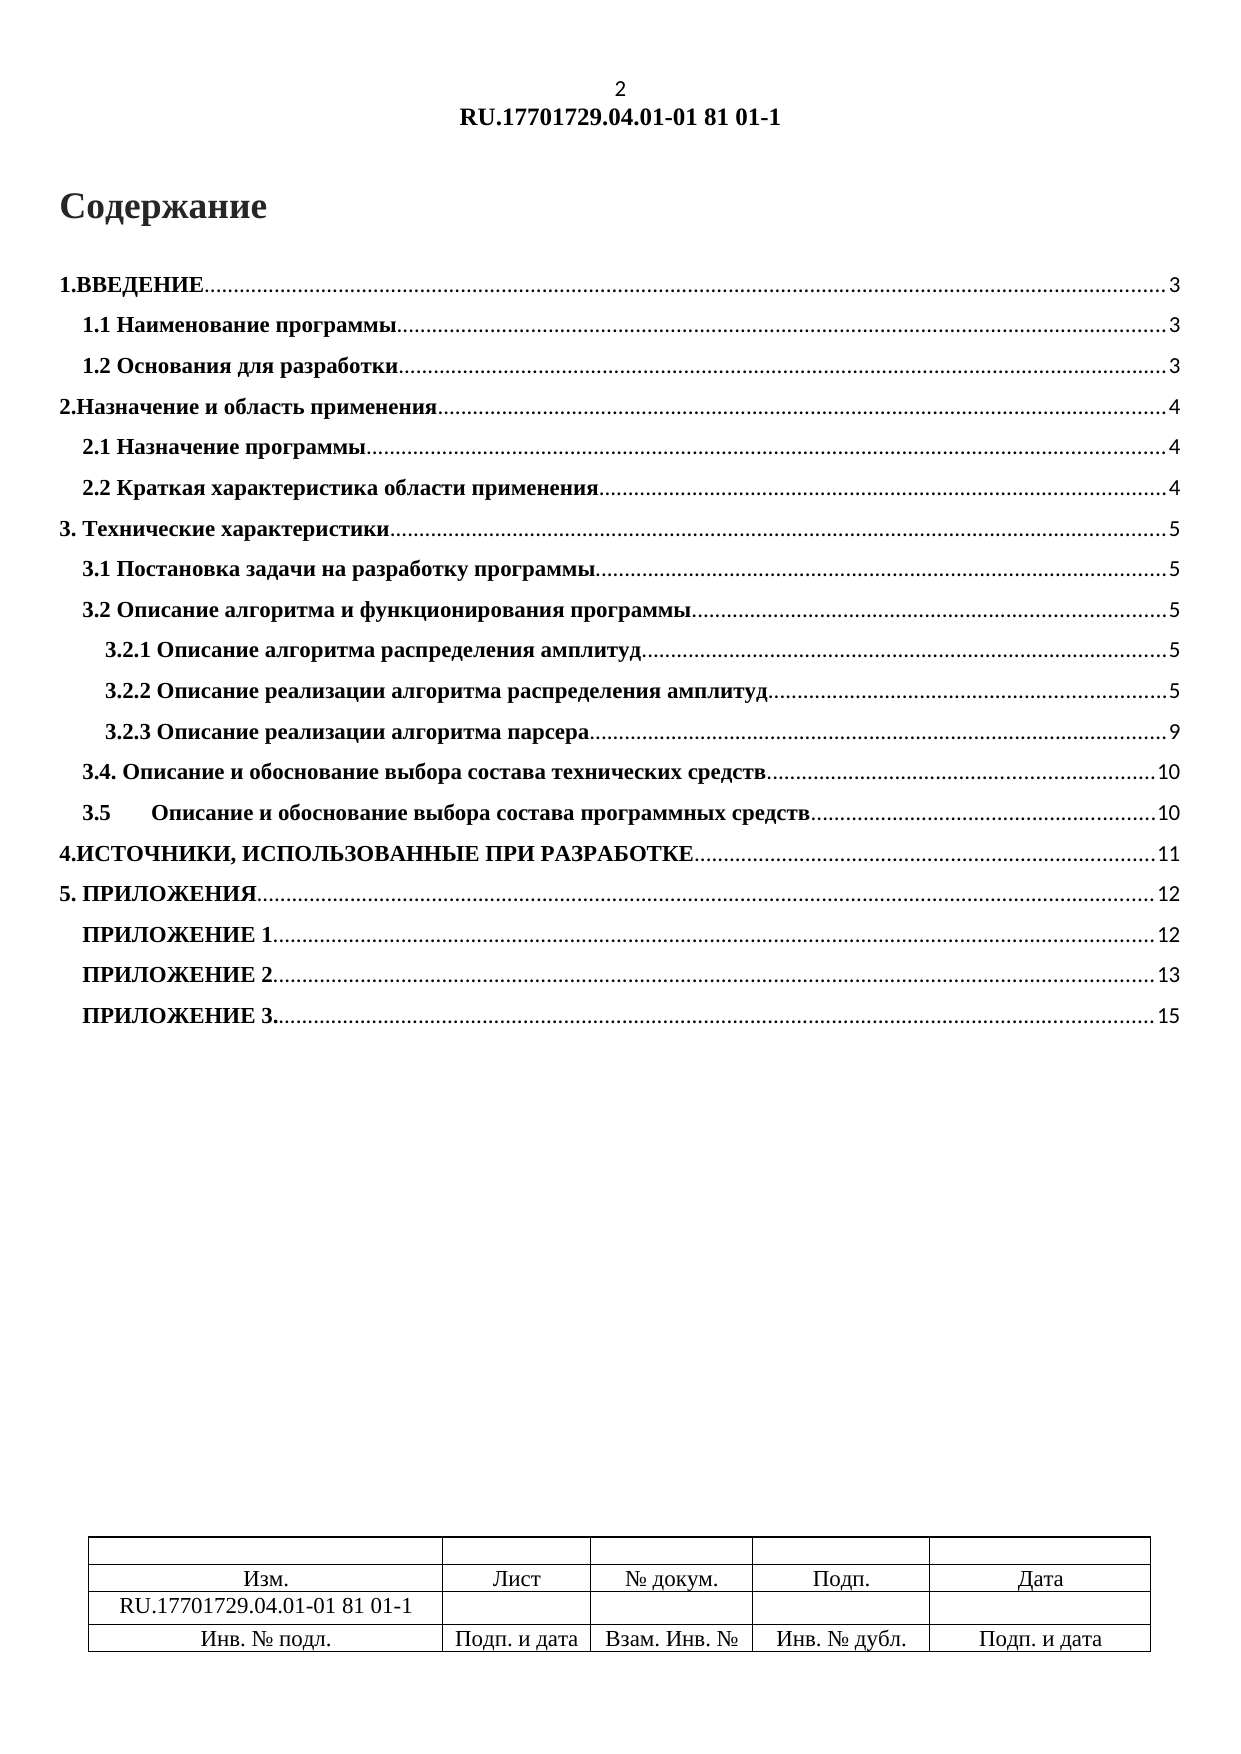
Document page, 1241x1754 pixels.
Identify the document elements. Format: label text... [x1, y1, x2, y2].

text 5. ПРИЛОЖЕНИЯ 12 [59, 879, 1181, 907]
text 2.Назначение и область применения 4 [59, 392, 1181, 420]
text ПРИЛОЖЕНИЕ 1 12 [82, 920, 1181, 948]
text 1.2 Основания для разработки 3 [82, 351, 1181, 379]
text 3.2 Описание алгоритма и функционирования программы 5 [82, 595, 1181, 623]
text 2.1 Назначение программы 4 [82, 432, 1181, 460]
text 1.ВВЕДЕНИЕ 3 [59, 270, 1181, 298]
text ПРИЛОЖЕНИЕ 3. 15 [82, 1001, 1181, 1029]
text 3.2.3 Описание реализации алгоритма парсера 9 [105, 717, 1181, 745]
text 3. Технические характеристики 5 [59, 514, 1181, 542]
text 3.2.1 Описание алгоритма распределения амплитуд 5 [105, 636, 1181, 663]
text 3.5 Описание и обоснование выбора состава программных средств 10 [82, 798, 1181, 826]
text 1.1 Наименование программы 3 [82, 311, 1181, 338]
text 3.4. Описание и обоснование выбора состава технических средств 10 [82, 757, 1181, 785]
text 4.ИСТОЧНИКИ, ИСПОЛЬЗОВАННЫЕ ПРИ РАЗРАБОТКЕ 11 [59, 839, 1181, 867]
text 3.2.2 Описание реализации алгоритма распределения амплитуд 5 [105, 676, 1181, 704]
text 3.1 Постановка задачи на разработку программы 5 [82, 554, 1181, 582]
subtitle Содержание [59, 184, 1181, 227]
text 2.2 Краткая характеристика области применения 4 [82, 473, 1181, 501]
text ПРИЛОЖЕНИЕ 2 13 [82, 961, 1181, 988]
